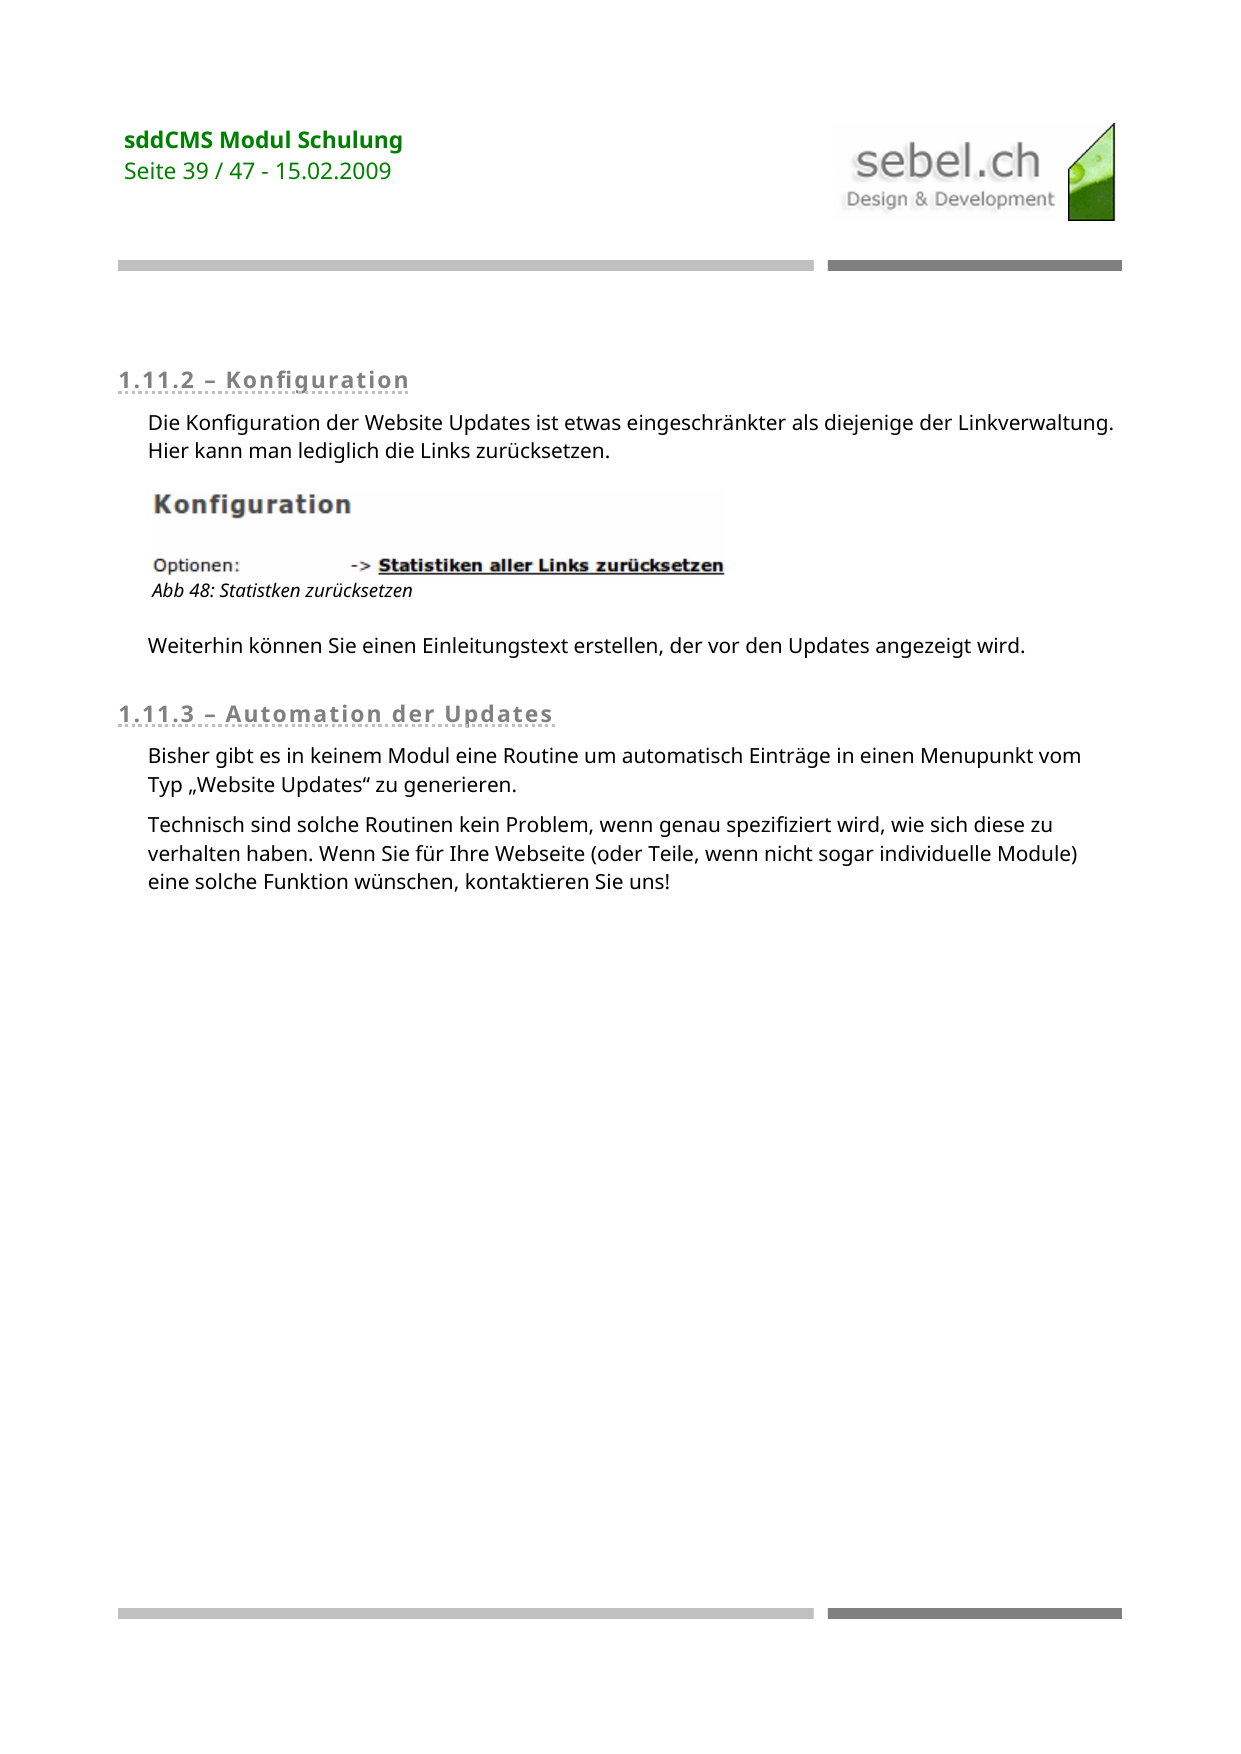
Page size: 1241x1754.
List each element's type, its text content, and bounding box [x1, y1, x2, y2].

picture [118, 260, 1122, 271]
text Weiterhin können Sie einen Einleitungstext erstellen, der vor den Updates angezeigt wird. [148, 477, 1122, 660]
subtitle 1.11.2 – Konfiguration [118, 364, 1122, 396]
text Technisch sind solche Routinen kein Problem, wenn genau spezifiziert wird, wie sich diese zu verhalten haben. Wenn Sie für Ihre Webseite (oder Teile, wenn nicht sogar individuelle Module) eine solche Funktion wünschen, kontaktieren Sie uns! [148, 811, 1122, 896]
text Bisher gibt es in keinem Modul eine Routine um automatisch Einträge in einen Menupunkt vom Typ „Website Updates“ zu generieren. [148, 741, 1122, 798]
subtitle 1.11.3 – Automation der Updates [118, 697, 1122, 729]
text Abb 48: Statistken zurücksetzen [152, 578, 726, 603]
picture [118, 1608, 1122, 1619]
text Die Konfiguration der Website Updates ist etwas eingeschränkter als diejenige der Linkverwaltung. Hier kann man lediglich die Links zurücksetzen. [148, 408, 1122, 465]
picture [152, 490, 726, 578]
